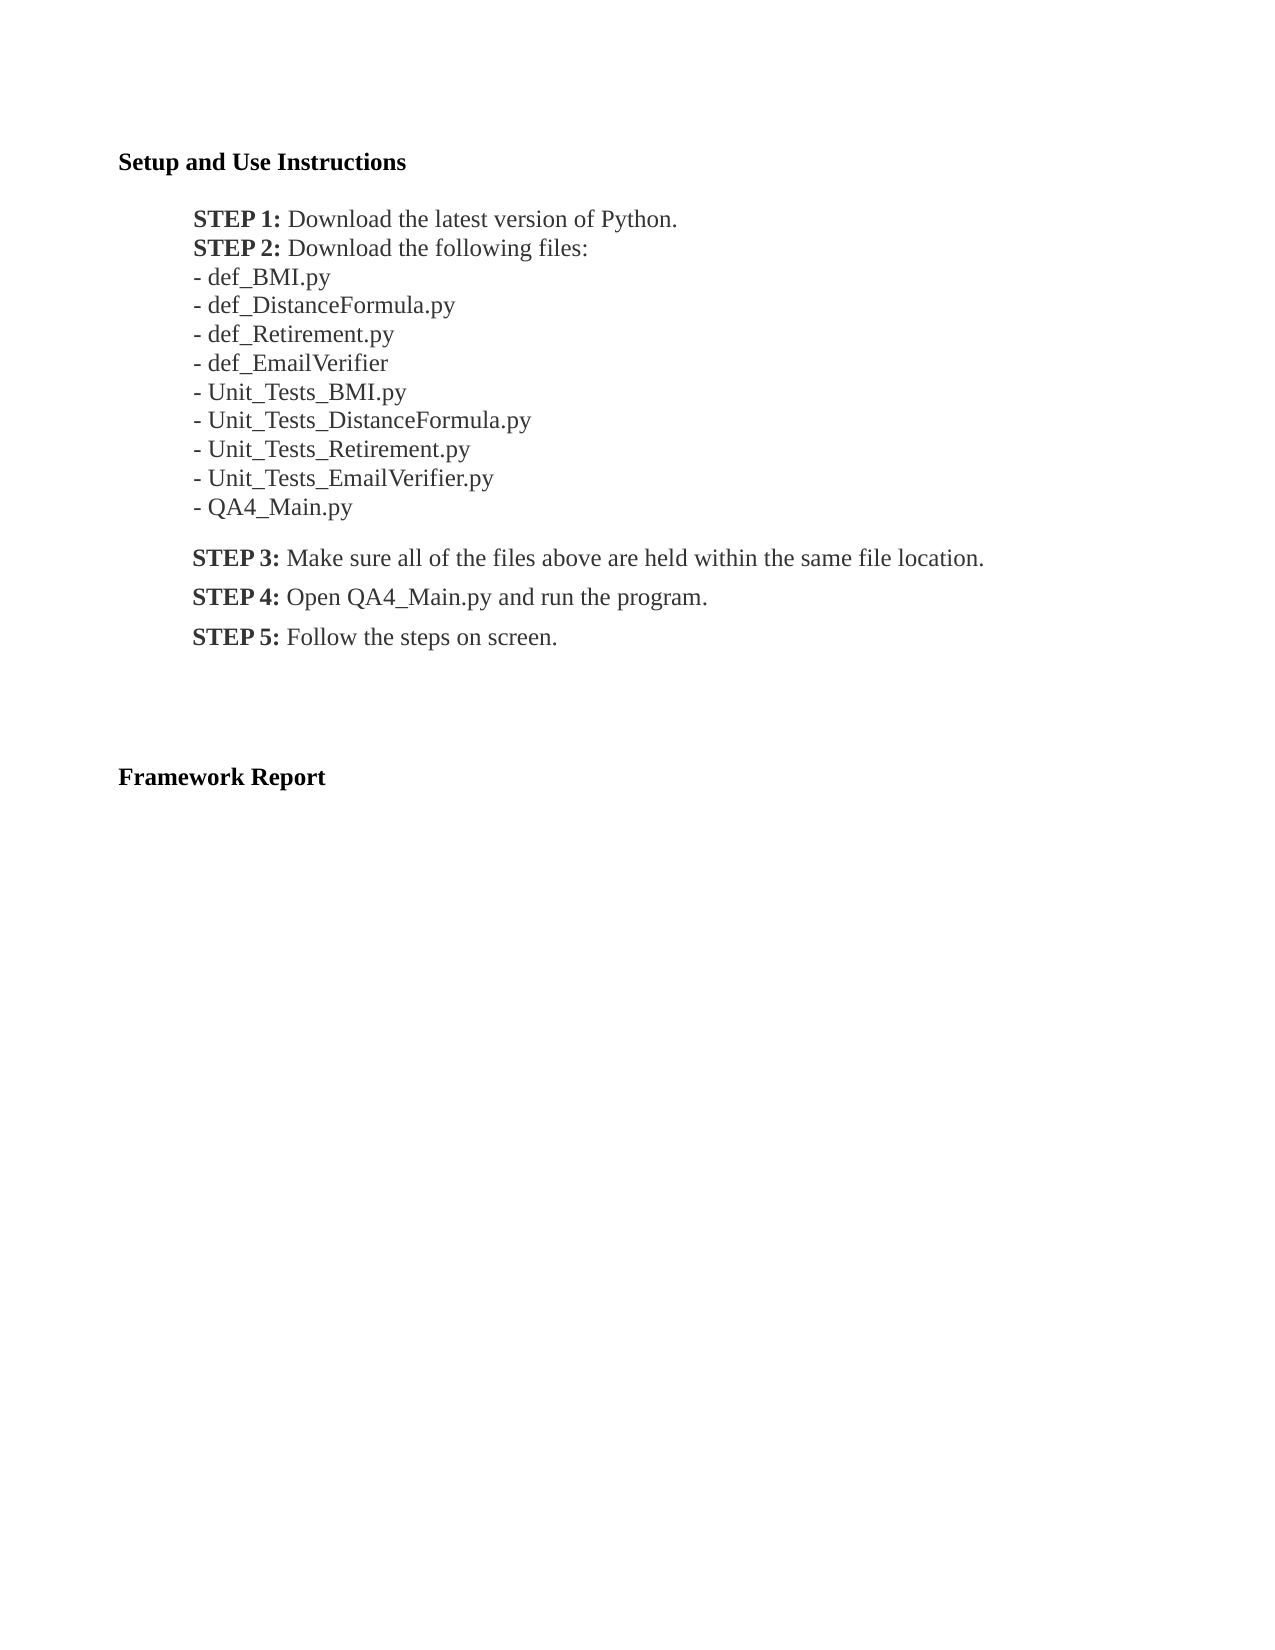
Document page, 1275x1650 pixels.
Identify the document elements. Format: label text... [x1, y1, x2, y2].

text Setup and Use Instructions [118, 147, 1157, 176]
list STEP 1: Download the latest version of Python. STEP 2: Download the following files: - def_BMI.py - def_DistanceFormula.py - def_Retirement.py - def_EmailVerifier - Unit_Tests_BMI.py - Unit_Tests_DistanceFormula.py - Unit_Tests_Retirement.py - Unit_Tests_EmailVerifier.py - QA4_Main.py [156, 204, 1157, 521]
text Framework Report [118, 762, 1157, 790]
text STEP 3: Make sure all of the files above are held within the same file location. STEP 4: Open QA4_Main.py and run the program. STEP 5: Follow the steps on screen. [118, 533, 1157, 650]
